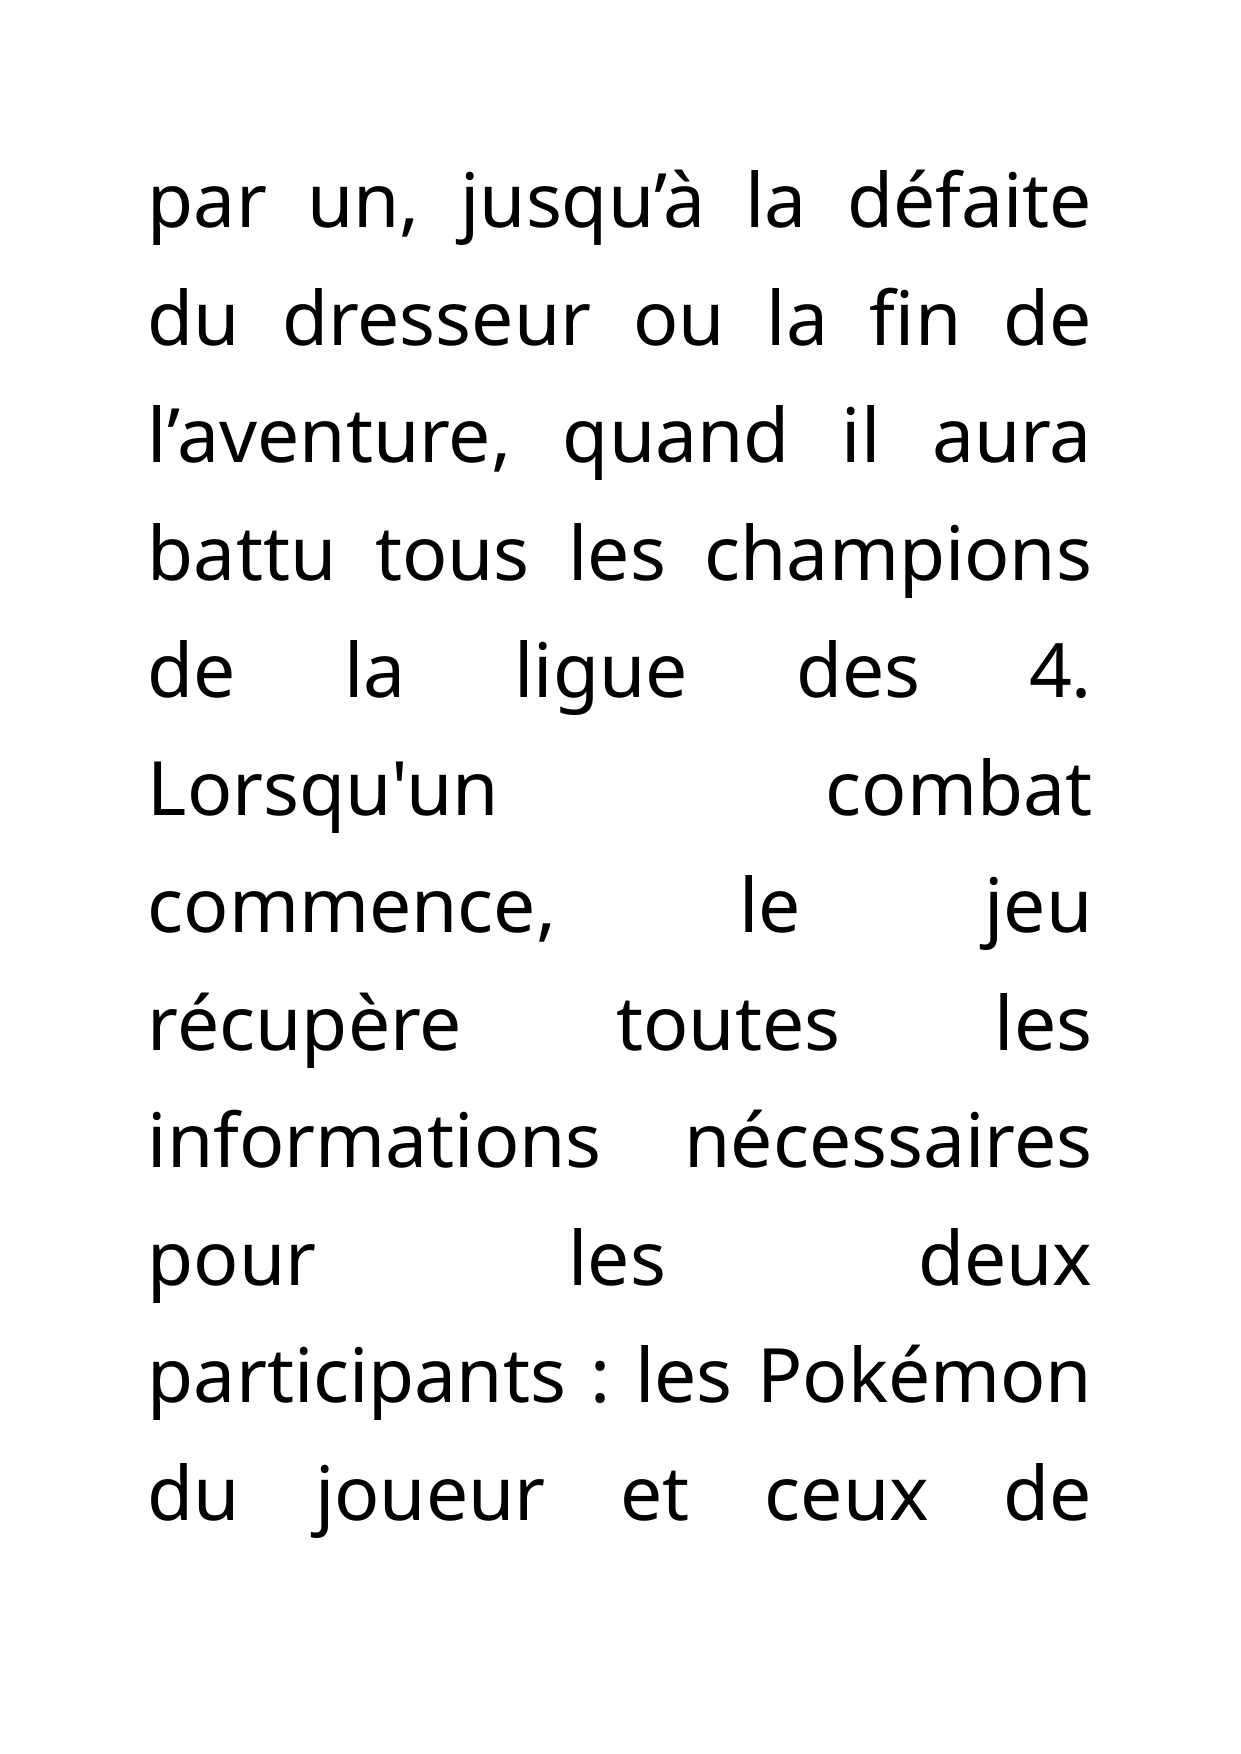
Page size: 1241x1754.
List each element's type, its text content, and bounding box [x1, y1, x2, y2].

text par un, jusqu’à la défaite du dresseur ou la fin de l’aventure, quand il aura battu tous les champions de la ligue des 4. Lorsqu'un combat commence, le jeu récupère toutes les informations nécessaires pour les deux participants : les Pokémon du joueur et ceux de [148, 148, 1093, 1542]
